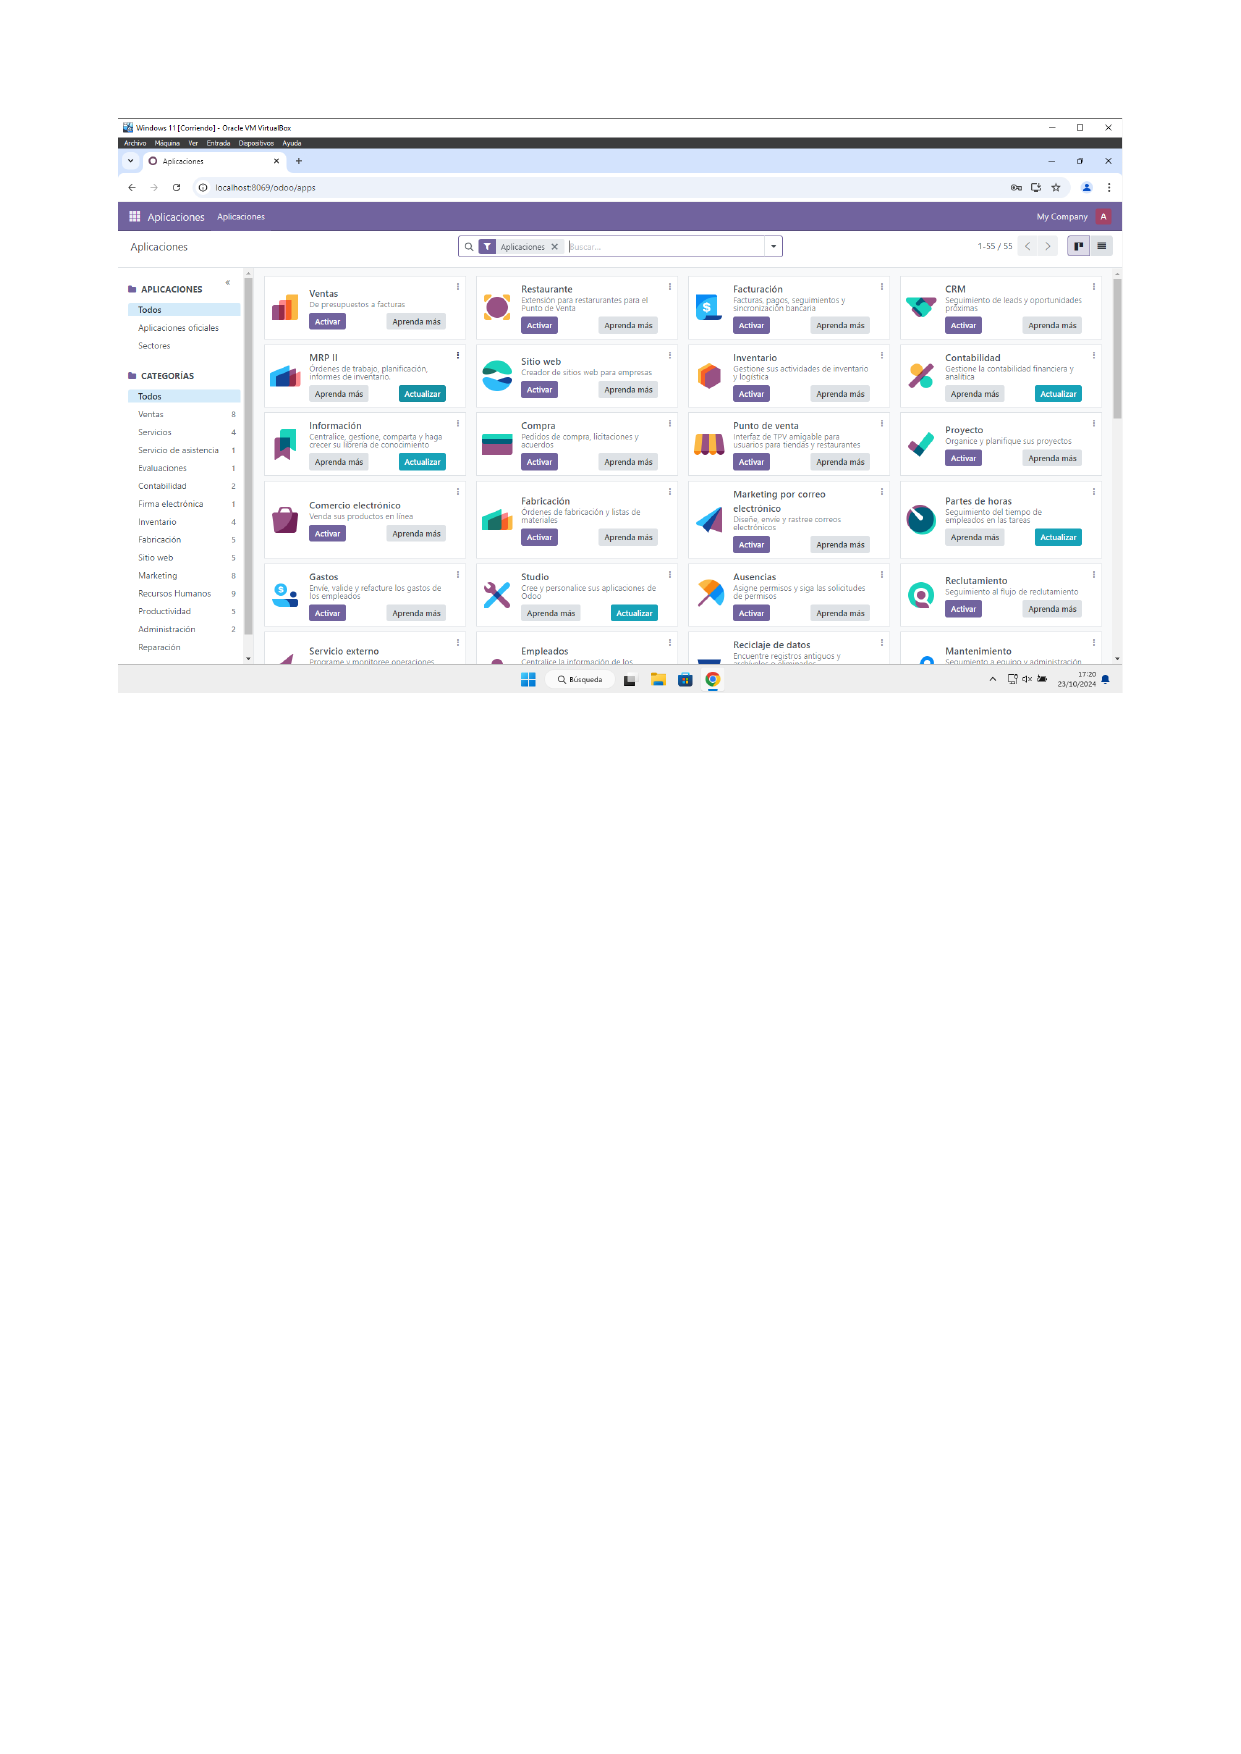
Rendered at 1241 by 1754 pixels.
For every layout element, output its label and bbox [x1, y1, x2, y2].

picture [118, 118, 1123, 693]
